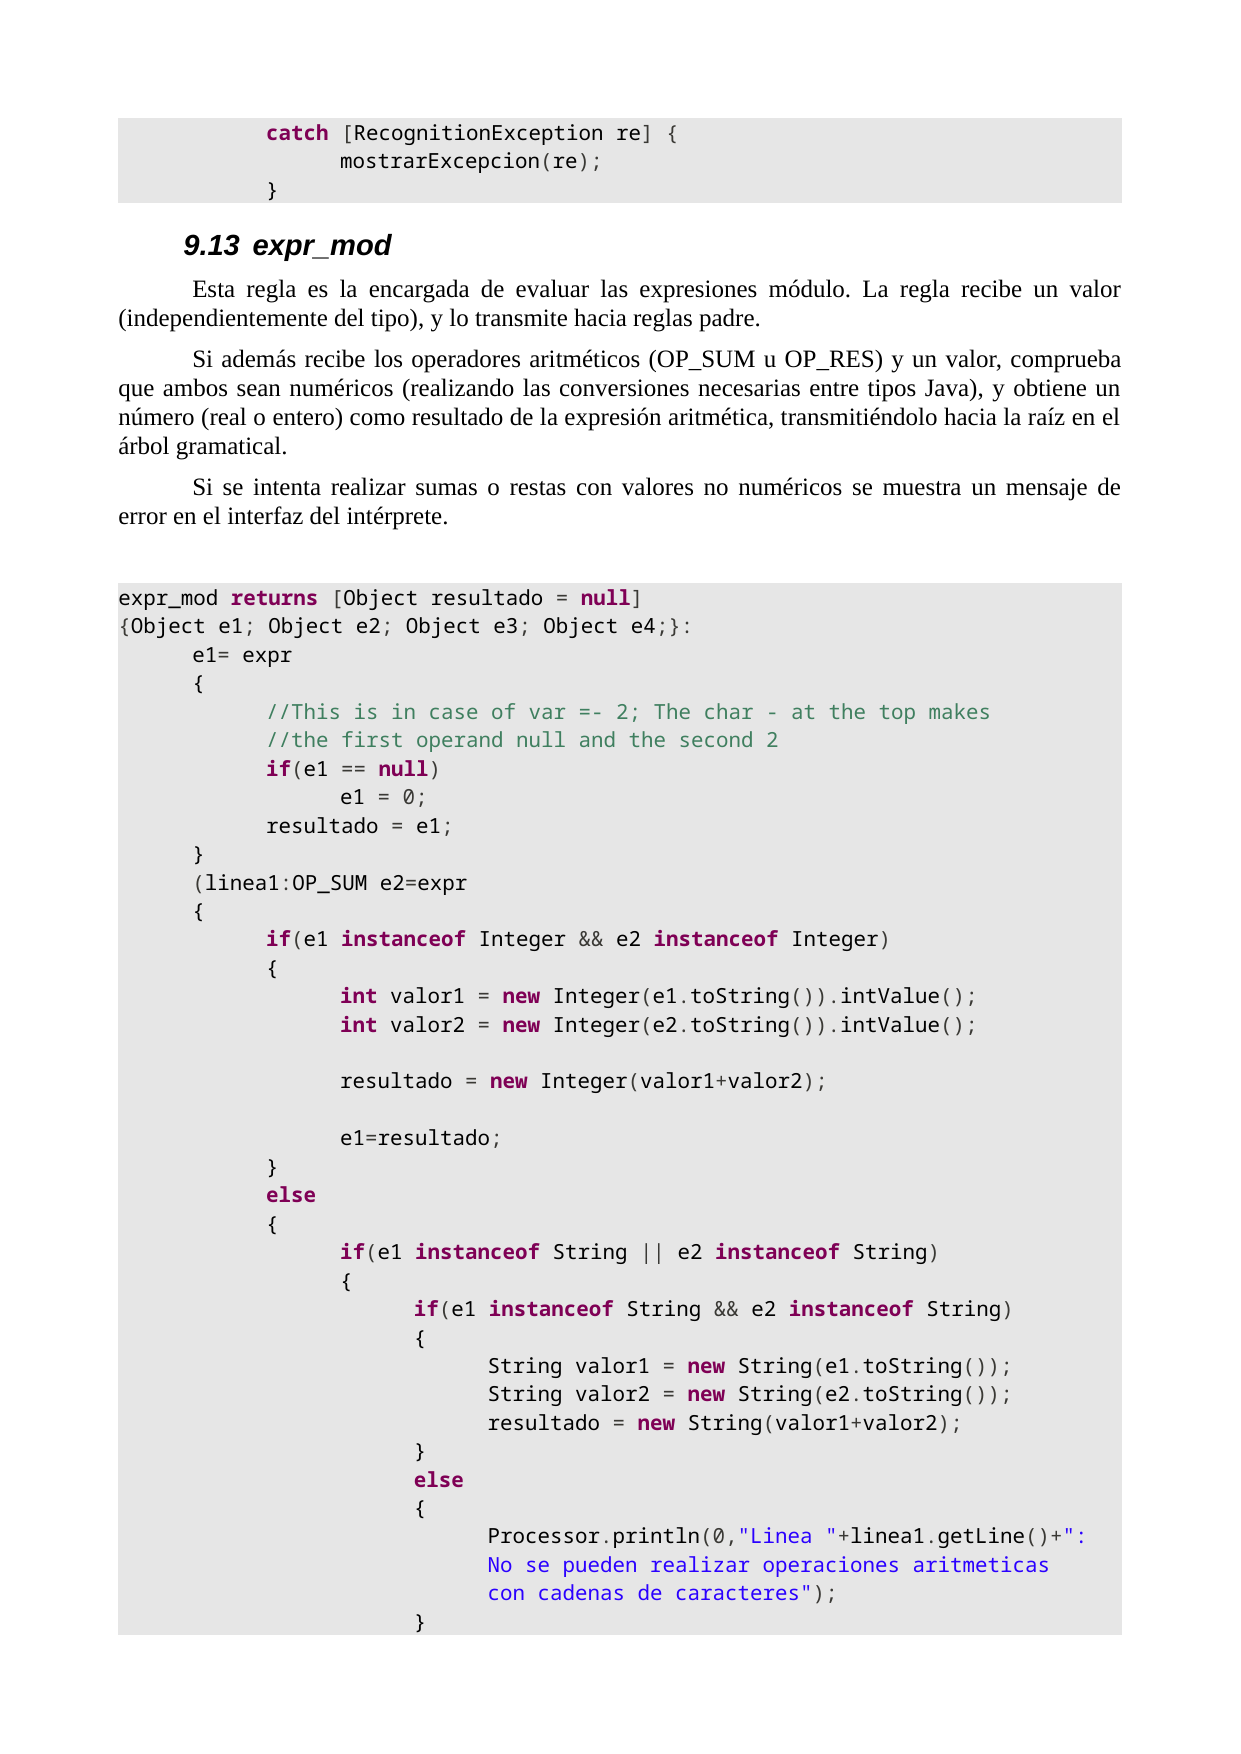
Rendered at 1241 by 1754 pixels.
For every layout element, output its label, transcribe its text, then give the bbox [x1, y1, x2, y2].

text Esta regla es la encargada de evaluar las expresiones módulo. La regla recibe un valor (independientemente del tipo), y lo transmite hacia reglas padre. [118, 274, 1122, 332]
text } [118, 839, 1122, 868]
text else [118, 1180, 1122, 1209]
text resultado = new String(valor1+valor2); [118, 1408, 1122, 1436]
text resultado = e1; [118, 811, 1122, 839]
text catch [RecognitionException re] { [118, 118, 1122, 147]
text { [118, 1266, 1122, 1294]
text } [118, 1436, 1122, 1465]
text } [118, 1152, 1122, 1180]
text con cadenas de caracteres"); [118, 1578, 1122, 1607]
text //the first operand null and the second 2 [118, 725, 1122, 754]
text expr_mod returns [Object resultado = null] [118, 583, 1122, 612]
text Processor.println(0,"Linea "+linea1.getLine()+": [118, 1522, 1122, 1550]
text { [118, 896, 1122, 924]
text Si además recibe los operadores aritméticos (OP_SUM u OP_RES) y un valor, comprueba que ambos sean numéricos (realizando las conversiones necesarias entre tipos Java), y obtiene un número (real o entero) como resultado de la expresión aritmética, transmitiéndolo hacia la raíz en el árbol gramatical. [118, 344, 1122, 459]
text resultado = new Integer(valor1+valor2); [118, 1067, 1122, 1095]
text else [118, 1465, 1122, 1493]
text int valor1 = new Integer(e1.toString()).intValue(); [118, 981, 1122, 1010]
text if(e1 == null) [118, 754, 1122, 782]
text } [118, 1607, 1122, 1635]
text if(e1 instanceof String || e2 instanceof String) [118, 1237, 1122, 1266]
text { [118, 1209, 1122, 1237]
text (linea1:OP_SUM e2=expr [118, 868, 1122, 896]
text if(e1 instanceof String && e2 instanceof String) [118, 1294, 1122, 1323]
text String valor1 = new String(e1.toString()); [118, 1351, 1122, 1379]
text if(e1 instanceof Integer && e2 instanceof Integer) [118, 924, 1122, 953]
subtitle expr_mod [178, 228, 1122, 262]
text No se pueden realizar operaciones aritmeticas [118, 1550, 1122, 1578]
text { [118, 1493, 1122, 1522]
text } [118, 175, 1122, 203]
text {Object e1; Object e2; Object e3; Object e4;}: [118, 612, 1122, 640]
text mostrarExcepcion(re); [118, 147, 1122, 175]
text e1= expr [118, 640, 1122, 668]
text int valor2 = new Integer(e2.toString()).intValue(); [118, 1010, 1122, 1038]
text { [118, 953, 1122, 981]
text String valor2 = new String(e2.toString()); [118, 1379, 1122, 1408]
text { [118, 1323, 1122, 1351]
text e1 = 0; [118, 782, 1122, 811]
text //This is in case of var =- 2; The char - at the top makes [118, 697, 1122, 725]
text Si se intenta realizar sumas o restas con valores no numéricos se muestra un mensaje de error en el interfaz del intérprete. [118, 472, 1122, 529]
text { [118, 668, 1122, 697]
text e1=resultado; [118, 1123, 1122, 1152]
